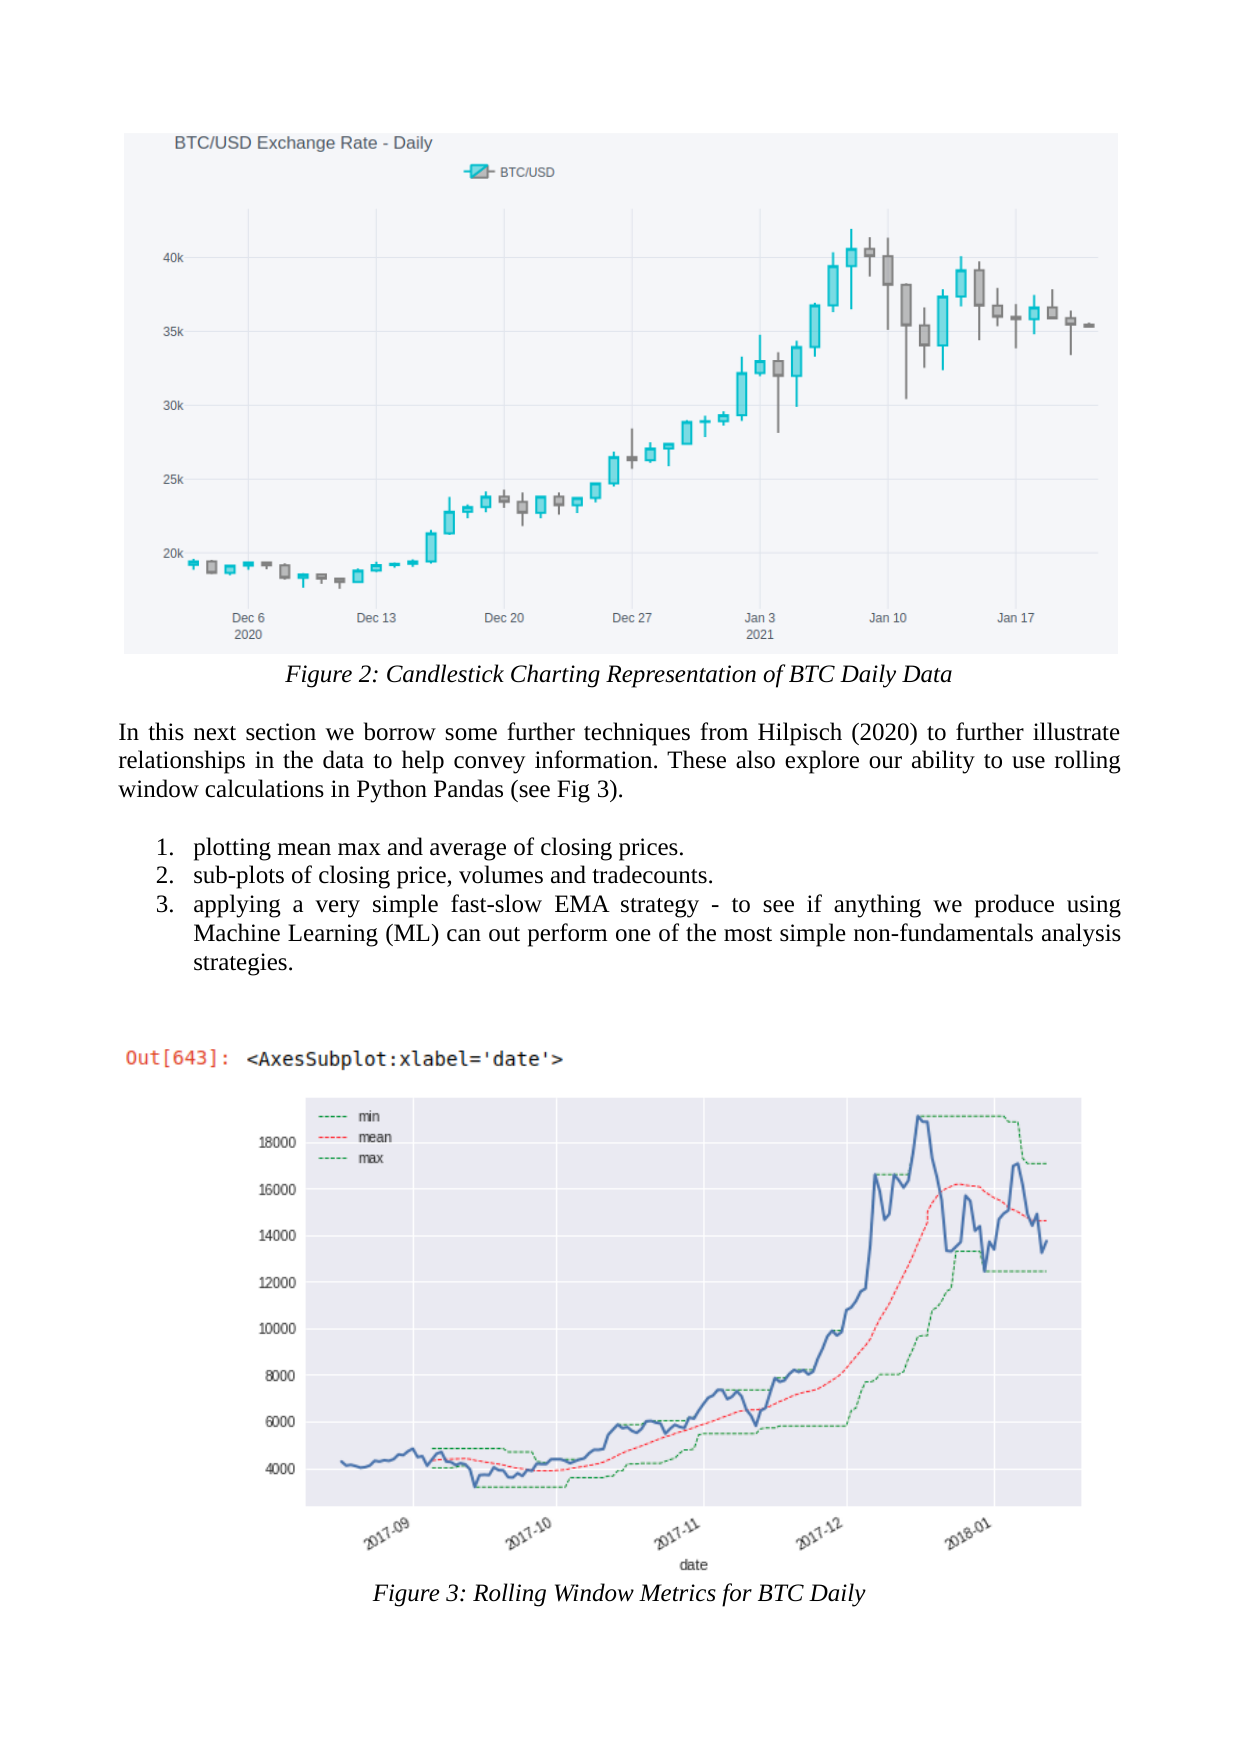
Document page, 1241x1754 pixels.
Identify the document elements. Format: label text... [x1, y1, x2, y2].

text Figure 2: Candlestick Charting Representation of BTC Daily Data [122, 654, 1118, 688]
text In this next section we borrow some further techniques from Hilpisch (2020) to further illustrate relationships in the data to help convey information. These also explore our ability to use rolling window calculations in Python Pandas (see Fig 3). [118, 717, 1122, 803]
list sub-plots of closing price, volumes and tradecounts. [156, 861, 1122, 889]
picture [121, 1048, 1119, 1573]
picture [122, 130, 1118, 654]
list applying a very simple fast-slow EMA strategy - to see if anything we produce using Machine Learning (ML) can out perform one of the most simple non-fundamentals analysis strategies. [156, 889, 1122, 976]
list plotting mean max and average of closing prices. [156, 832, 1122, 861]
text Figure 3: Rolling Window Metrics for BTC Daily [121, 1573, 1119, 1607]
